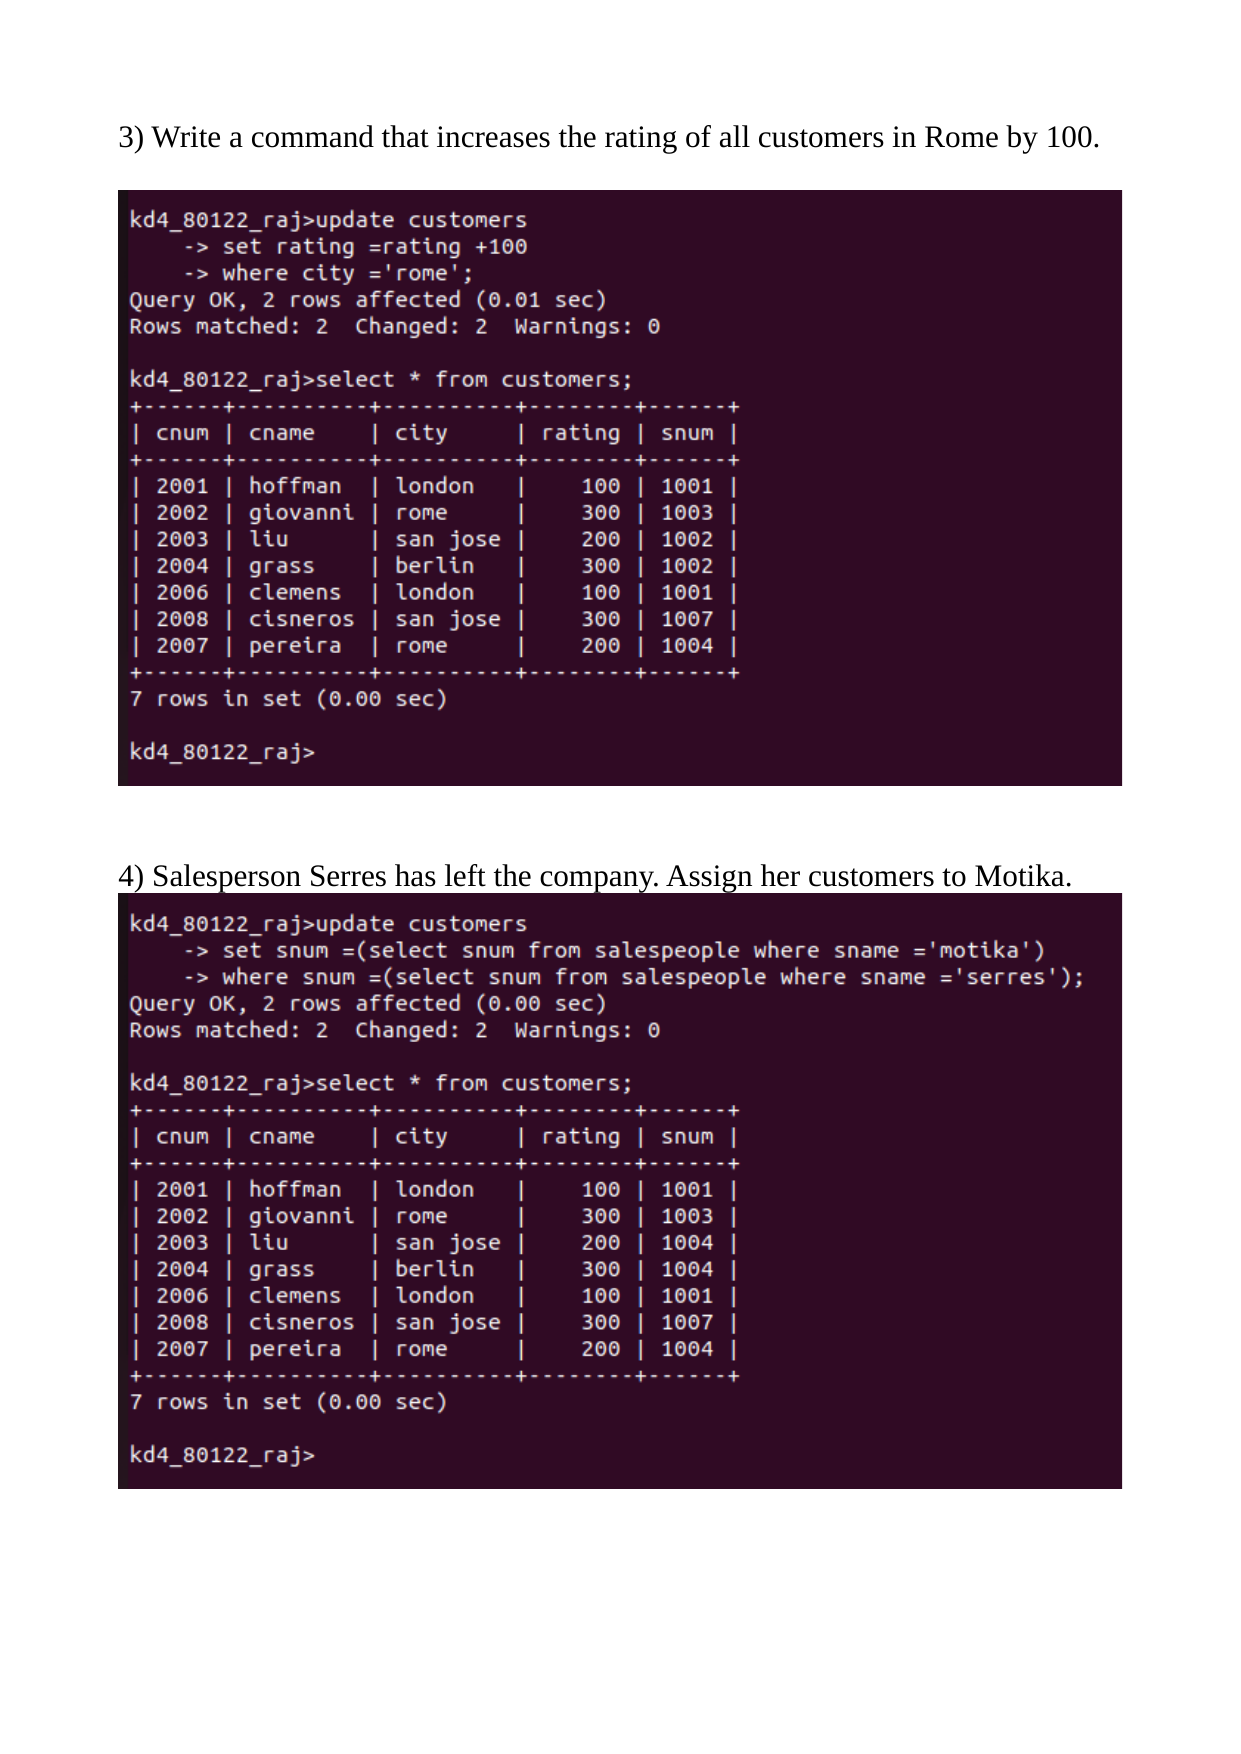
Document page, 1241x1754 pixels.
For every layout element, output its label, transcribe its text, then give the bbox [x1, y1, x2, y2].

picture [118, 893, 1123, 1489]
text 4) Salesperson Serres has left the company. Assign her customers to Motika. [118, 857, 1122, 893]
picture [118, 190, 1123, 786]
text 3) Write a command that increases the rating of all customers in Rome by 100. [118, 118, 1122, 154]
